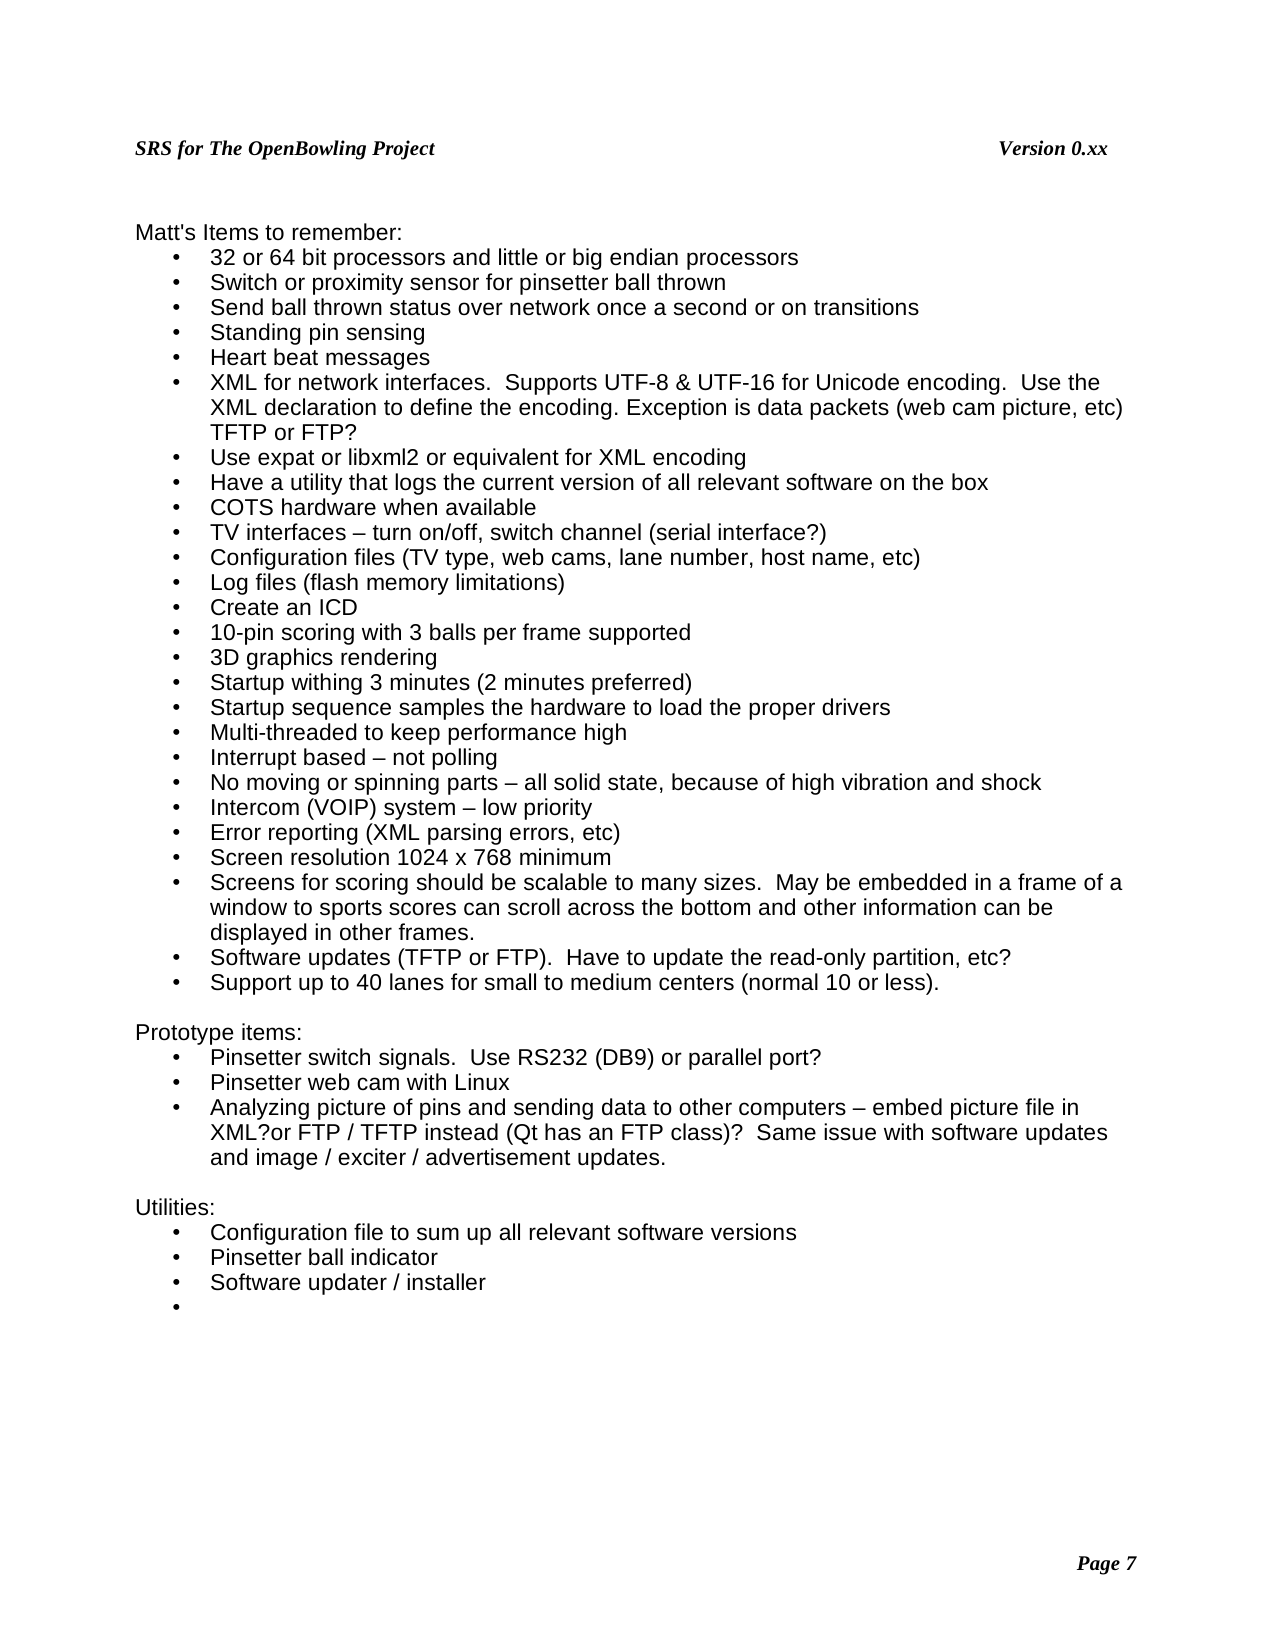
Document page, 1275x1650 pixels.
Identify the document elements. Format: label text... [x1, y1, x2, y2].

list Intercom (VOIP) system – low priority [172, 795, 1140, 820]
list Switch or proximity sensor for pinsetter ball thrown [172, 270, 1140, 295]
text Utilities: [135, 1195, 1140, 1220]
list Software updater / installer [172, 1270, 1140, 1295]
list Pinsetter ball indicator [172, 1245, 1140, 1270]
list Heart beat messages [172, 345, 1140, 370]
list Analyzing picture of pins and sending data to other computers – embed picture file in XML?or FTP / TFTP instead (Qt has an FTP class)? Same issue with software updates and image / exciter / advertisement updates. [172, 1095, 1140, 1170]
list Configuration file to sum up all relevant software versions [172, 1220, 1140, 1245]
list Screen resolution 1024 x 768 minimum [172, 845, 1140, 870]
text Prototype items: [135, 1020, 1140, 1045]
list 3D graphics rendering [172, 645, 1140, 670]
list TV interfaces – turn on/off, switch channel (serial interface?) [172, 520, 1140, 545]
list 32 or 64 bit processors and little or big endian processors [172, 245, 1140, 270]
list Support up to 40 lanes for small to medium centers (normal 10 or less). [172, 970, 1140, 995]
text Matt's Items to remember: [135, 220, 1140, 245]
list Startup sequence samples the hardware to load the proper drivers [172, 695, 1140, 720]
list Standing pin sensing [172, 320, 1140, 345]
list XML for network interfaces. Supports UTF-8 & UTF-16 for Unicode encoding. Use the XML declaration to define the encoding. Exception is data packets (web cam picture, etc) TFTP or FTP? [172, 370, 1140, 445]
list COTS hardware when available [172, 495, 1140, 520]
list No moving or spinning parts – all solid state, because of high vibration and shock [172, 770, 1140, 795]
list Have a utility that logs the current version of all relevant software on the box [172, 470, 1140, 495]
list Startup withing 3 minutes (2 minutes preferred) [172, 670, 1140, 695]
list Configuration files (TV type, web cams, lane number, host name, etc) [172, 545, 1140, 570]
list Use expat or libxml2 or equivalent for XML encoding [172, 445, 1140, 470]
list Error reporting (XML parsing errors, etc) [172, 820, 1140, 845]
list Send ball thrown status over network once a second or on transitions [172, 295, 1140, 320]
list Multi-threaded to keep performance high [172, 720, 1140, 745]
list Screens for scoring should be scalable to many sizes. May be embedded in a frame of a window to sports scores can scroll across the bottom and other information can be displayed in other frames. [172, 870, 1140, 945]
list Pinsetter web cam with Linux [172, 1070, 1140, 1095]
list Create an ICD [172, 595, 1140, 620]
list Software updates (TFTP or FTP). Have to update the read-only partition, etc? [172, 945, 1140, 970]
list Interrupt based – not polling [172, 745, 1140, 770]
list 10-pin scoring with 3 balls per frame supported [172, 620, 1140, 645]
list Log files (flash memory limitations) [172, 570, 1140, 595]
list Pinsetter switch signals. Use RS232 (DB9) or parallel port? [172, 1045, 1140, 1070]
